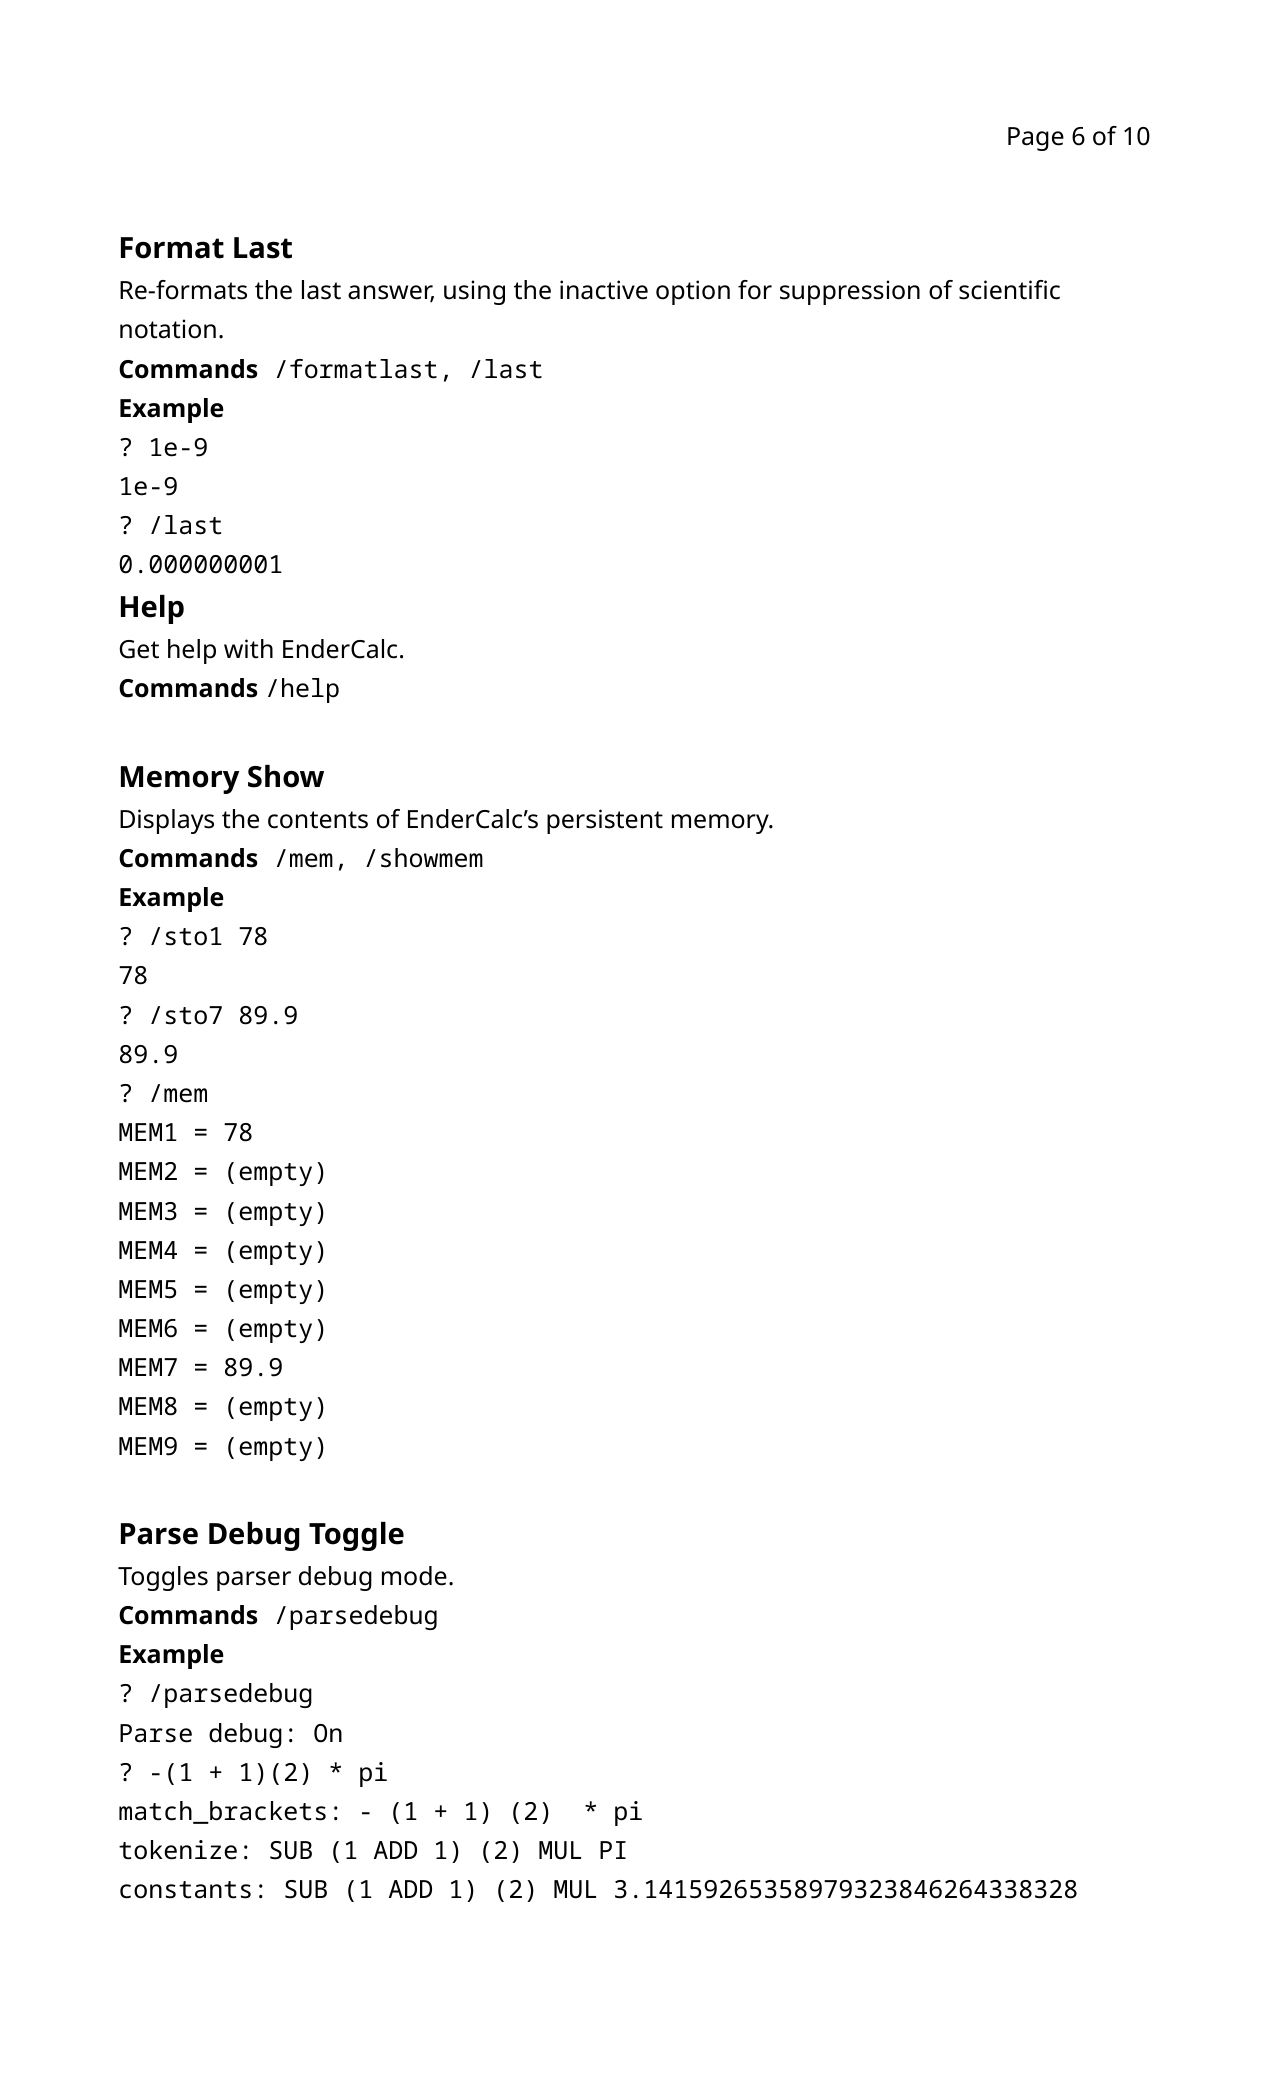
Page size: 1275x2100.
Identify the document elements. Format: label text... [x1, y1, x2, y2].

text Help [118, 586, 1157, 626]
text MEM3 = (empty) [118, 1193, 1157, 1227]
text ? /parsedebug [118, 1676, 1157, 1710]
text MEM4 = (empty) [118, 1232, 1157, 1266]
text ? /last [118, 508, 1157, 542]
text Get help with EnderCalc. [118, 632, 1157, 666]
text Commands /parsedebug [118, 1598, 1157, 1632]
text tokenize: SUB (1 ADD 1) (2) MUL PI [118, 1833, 1157, 1867]
text match_brackets: - (1 + 1) (2) * pi [118, 1793, 1157, 1828]
text 89.9 [118, 1036, 1157, 1071]
text MEM8 = (empty) [118, 1389, 1157, 1423]
text Commands /help [118, 671, 1157, 705]
text 78 [118, 958, 1157, 992]
text Parse Debug Toggle [118, 1513, 1157, 1553]
text Parse debug: On [118, 1715, 1157, 1749]
text 1e-9 [118, 469, 1157, 503]
text ? -(1 + 1)(2) * pi [118, 1754, 1157, 1788]
text Commands /mem, /showmem [118, 841, 1157, 875]
text MEM5 = (empty) [118, 1271, 1157, 1306]
text Toggles parser debug mode. [118, 1558, 1157, 1593]
text ? /sto1 78 [118, 919, 1157, 953]
text Re-formats the last answer, using the inactive option for suppression of scientific notation. [118, 273, 1157, 346]
text ? 1e-9 [118, 429, 1157, 464]
text Format Last [118, 227, 1157, 267]
text Commands /formatlast, /last [118, 351, 1157, 385]
text 0.000000001 [118, 547, 1157, 581]
text Example [118, 390, 1157, 424]
text ? /mem [118, 1076, 1157, 1110]
text MEM7 = 89.9 [118, 1350, 1157, 1384]
text Memory Show [118, 756, 1157, 796]
text constants: SUB (1 ADD 1) (2) MUL 3.14159265358979323846264338328 [118, 1872, 1157, 1906]
text MEM9 = (empty) [118, 1428, 1157, 1462]
text Example [118, 880, 1157, 914]
text Example [118, 1637, 1157, 1671]
text ? /sto7 89.9 [118, 997, 1157, 1031]
text Displays the contents of EnderCalc’s persistent memory. [118, 801, 1157, 836]
text MEM2 = (empty) [118, 1154, 1157, 1188]
text MEM6 = (empty) [118, 1311, 1157, 1345]
text MEM1 = 78 [118, 1115, 1157, 1149]
